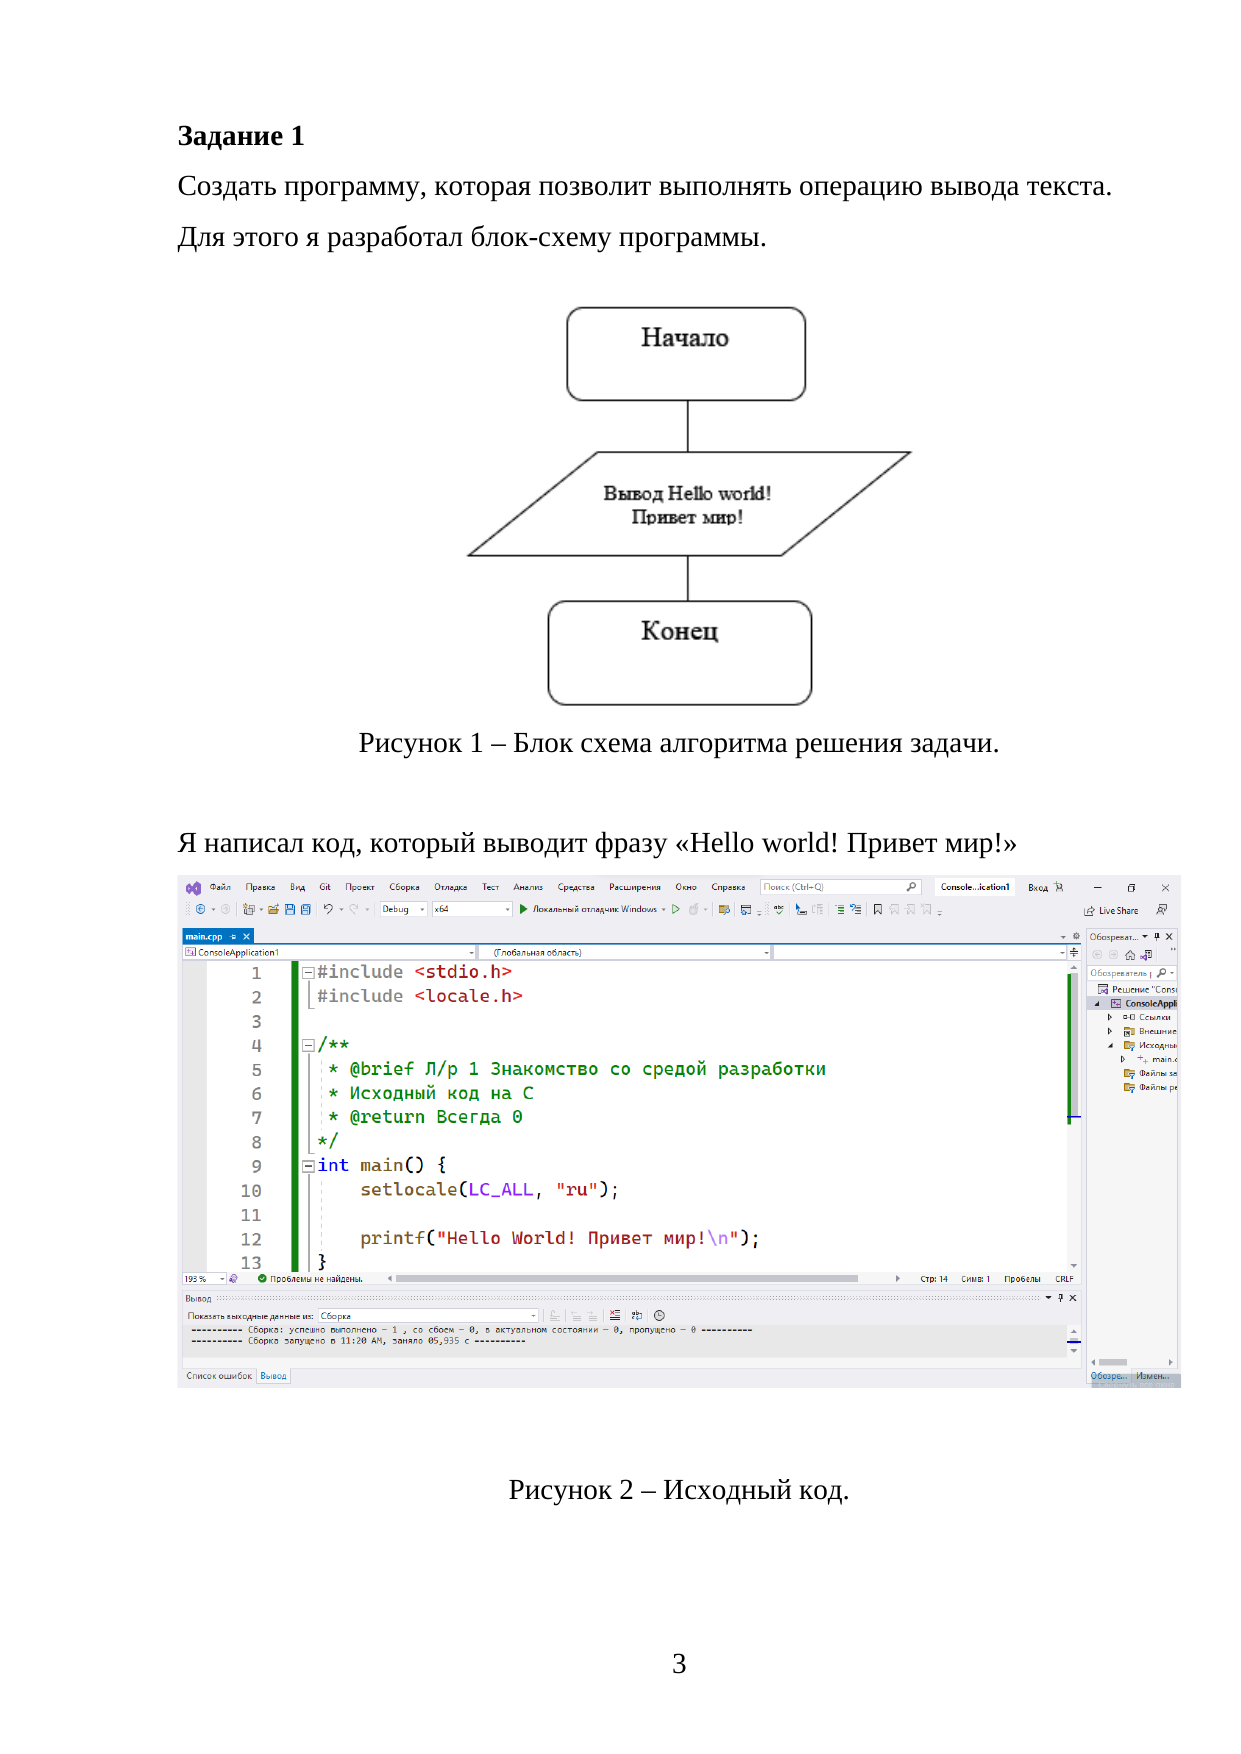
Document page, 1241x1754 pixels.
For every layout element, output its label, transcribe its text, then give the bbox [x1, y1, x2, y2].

picture [418, 269, 941, 709]
text Создать программу, которая позволит выполнять операцию вывода текста. [177, 168, 1181, 202]
text Для этого я разработал блок-схему программы. [177, 219, 1181, 252]
text Задание 1 [177, 118, 1181, 152]
text Рисунок 2 – Исходный код. [177, 1472, 1181, 1505]
text Рисунок 1 – Блок схема алгоритма решения задачи. [177, 725, 1181, 758]
picture [177, 875, 1182, 1388]
text Я написал код, который выводит фразу «Hello world! Привет мир!» [177, 826, 1181, 859]
